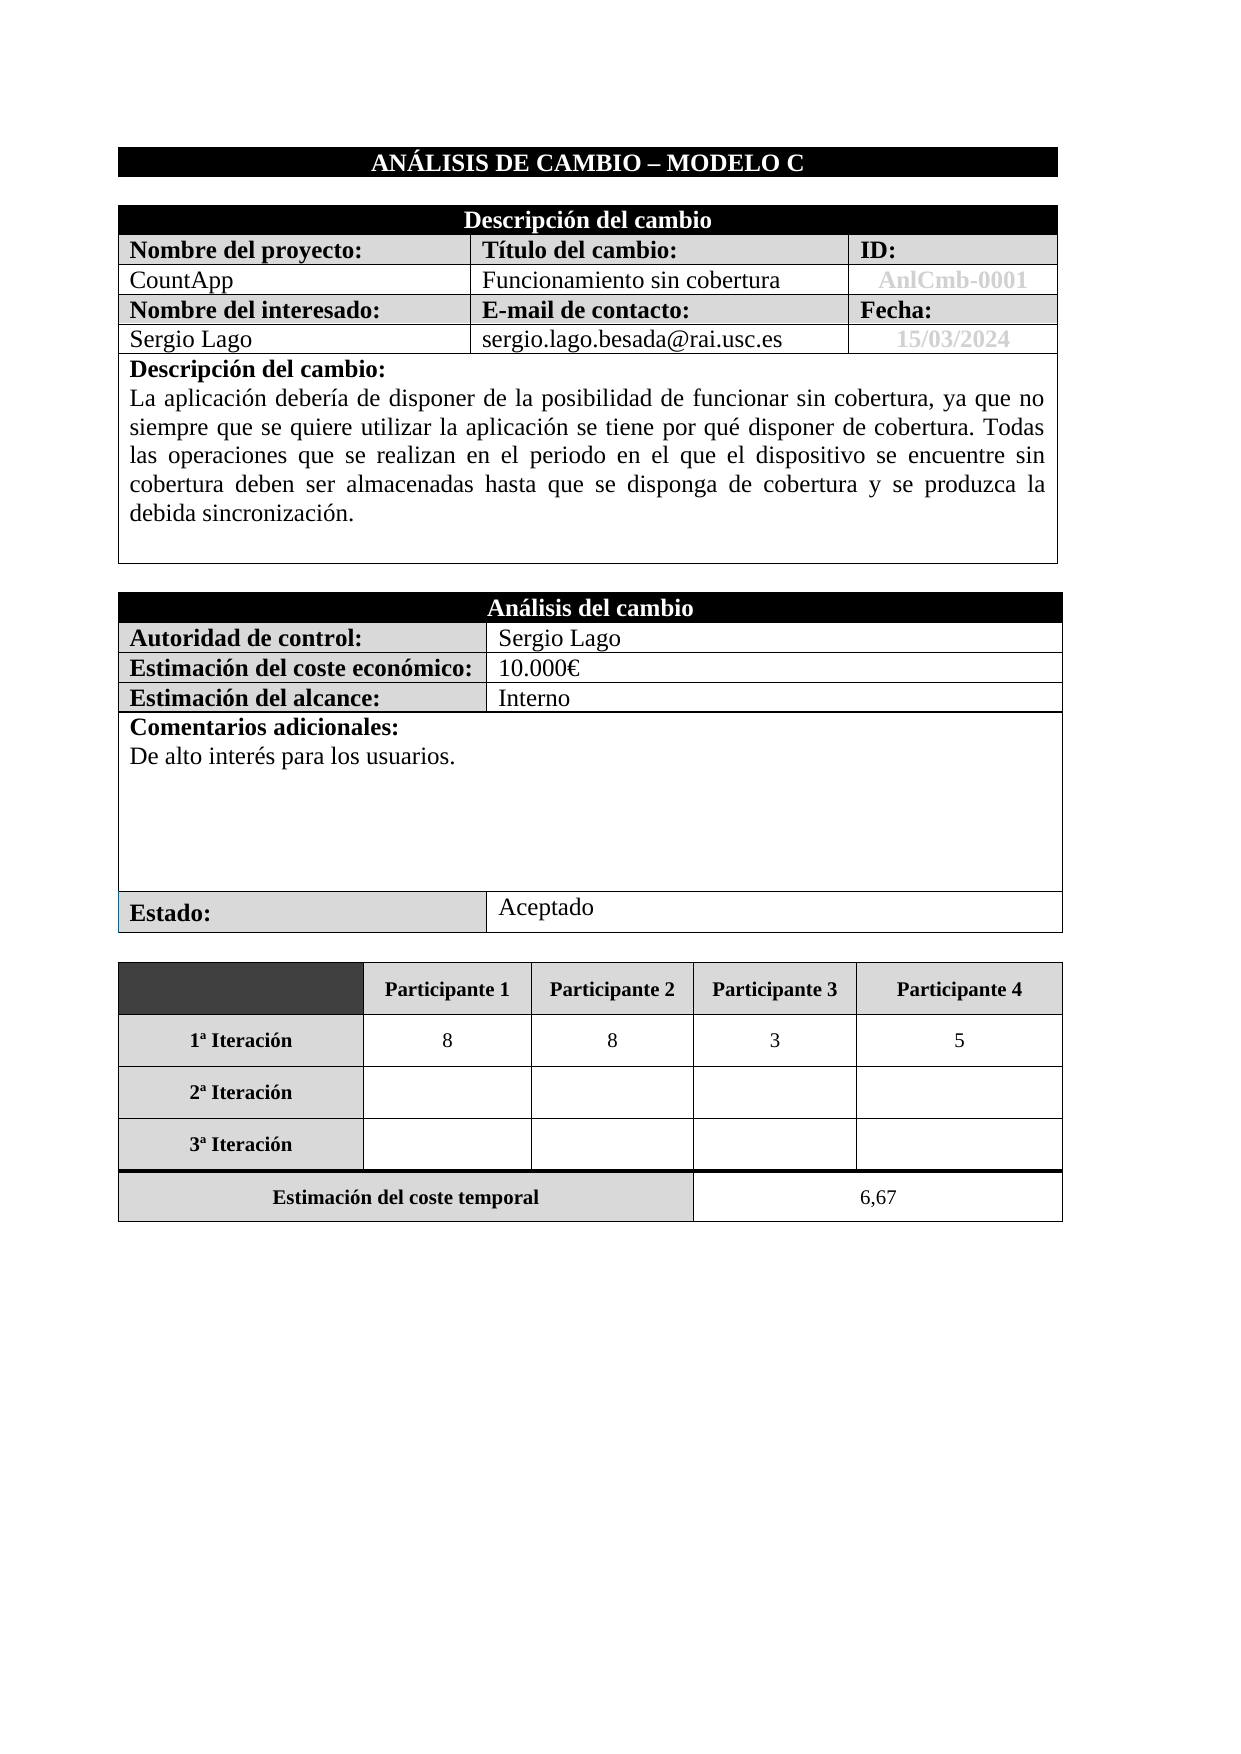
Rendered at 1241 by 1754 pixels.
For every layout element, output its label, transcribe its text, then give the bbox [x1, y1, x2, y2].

table_cell 8 [532, 1015, 693, 1066]
table_cell Estimación del coste temporal [119, 1173, 693, 1221]
table_cell [857, 1067, 1062, 1118]
table_cell Nombre del interesado: [119, 295, 470, 323]
table_cell Sergio Lago [119, 325, 470, 353]
table_cell 6,67 [694, 1173, 1062, 1221]
table_cell sergio.lago.besada@rai.usc.es [471, 325, 848, 353]
table_header ANÁLISIS DE CAMBIO – MODELO C [119, 148, 1057, 177]
table_cell E-mail de contacto: [471, 295, 848, 323]
table_header Análisis del cambio [119, 593, 1062, 622]
table_cell Sergio Lago [487, 623, 1062, 652]
table_cell [694, 1067, 856, 1118]
table_cell [364, 1067, 531, 1118]
table_cell Título del cambio: [471, 235, 848, 264]
table_cell Fecha: [849, 295, 1057, 323]
table_cell 3ª Iteración [119, 1119, 363, 1169]
table_cell 1ª Iteración [119, 1015, 363, 1066]
table_cell 15/03/2024 [849, 325, 1057, 353]
table_cell 3 [694, 1015, 856, 1066]
table_header [119, 963, 363, 1014]
table_cell [694, 1119, 856, 1169]
table_cell [532, 1119, 693, 1169]
table_cell AnlCmb-0001 [849, 265, 1057, 294]
table_cell Estimación del alcance: [119, 683, 486, 711]
table_cell [118, 177, 1057, 205]
table_cell Comentarios adicionales: De alto interés para los usuarios. [119, 713, 1062, 891]
table_cell Interno [487, 683, 1062, 711]
table_cell Aceptado [487, 892, 1062, 932]
table_cell Estado: [119, 892, 486, 932]
table_header Participante 2 [532, 963, 693, 1014]
table_header Participante 1 [364, 963, 531, 1014]
table_cell [364, 1119, 531, 1169]
table_cell Descripción del cambio: La aplicación debería de disponer de la posibilidad de funcionar sin cobertura, ya que no siempre que se quiere utilizar la aplicación se tiene por qué disponer de cobertura. Todas las operaciones que se realizan en el periodo en el que el dispositivo se encuentre sin cobertura deben ser almacenadas hasta que se disponga de cobertura y se produzca la debida sincronización. [119, 354, 1057, 562]
table_cell Autoridad de control: [119, 623, 486, 652]
table_header Participante 4 [857, 963, 1062, 1014]
table_cell [857, 1119, 1062, 1169]
table_cell Estimación del coste económico: [119, 653, 486, 682]
table_cell 10.000€ [487, 653, 1062, 682]
table_cell ID: [849, 235, 1057, 264]
table_cell Funcionamiento sin cobertura [471, 265, 848, 294]
table_cell Descripción del cambio [119, 205, 1057, 234]
table_header Participante 3 [694, 963, 856, 1014]
table_cell 5 [857, 1015, 1062, 1066]
table_cell Nombre del proyecto: [119, 235, 470, 264]
table_cell CountApp [119, 265, 470, 294]
table_cell 2ª Iteración [119, 1067, 363, 1118]
table_cell [532, 1067, 693, 1118]
table_cell 8 [364, 1015, 531, 1066]
